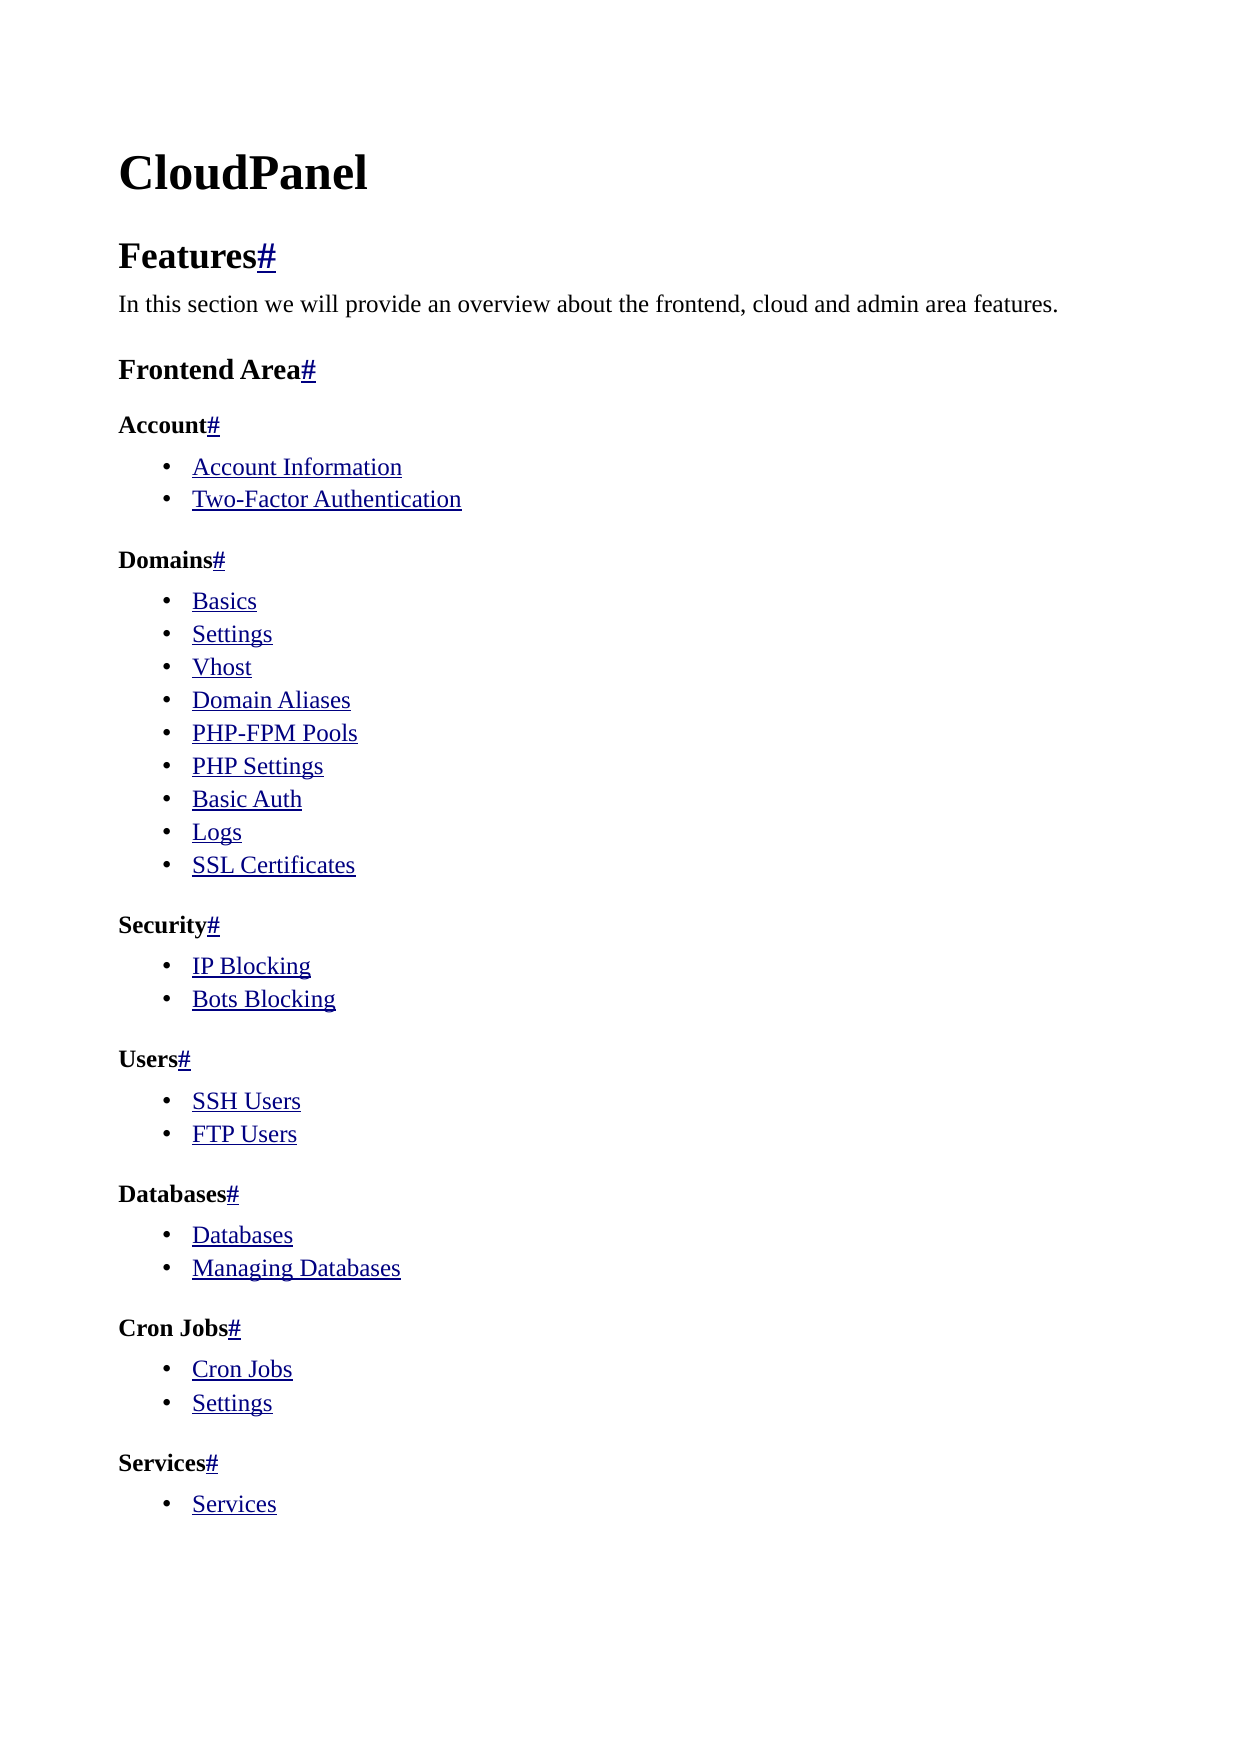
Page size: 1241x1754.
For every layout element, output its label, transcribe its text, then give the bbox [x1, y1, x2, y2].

subtitle Users# [118, 1044, 1122, 1073]
subtitle Services# [118, 1448, 1122, 1476]
list Account Information [162, 452, 1122, 480]
list Basic Auth [162, 784, 1122, 813]
subtitle Features# [118, 234, 1122, 277]
subtitle Frontend Area# [118, 352, 1122, 385]
list Bots Blocking [162, 984, 1122, 1013]
subtitle Domains# [118, 545, 1122, 573]
subtitle Databases# [118, 1179, 1122, 1208]
list Settings [162, 1388, 1122, 1416]
list Services [162, 1489, 1122, 1518]
list Settings [162, 619, 1122, 648]
list PHP-FPM Pools [162, 718, 1122, 747]
list SSH Users [162, 1086, 1122, 1114]
subtitle Security# [118, 910, 1122, 939]
list Domain Aliases [162, 685, 1122, 714]
list PHP Settings [162, 751, 1122, 780]
list IP Blocking [162, 951, 1122, 980]
list FTP Users [162, 1119, 1122, 1148]
subtitle Account# [118, 410, 1122, 439]
list Databases [162, 1220, 1122, 1249]
list Cron Jobs [162, 1354, 1122, 1383]
list SSL Certificates [162, 850, 1122, 879]
list Two-Factor Authentication [162, 484, 1122, 513]
text In this section we will provide an overview about the frontend, cloud and admin area features. [118, 289, 1122, 318]
list Managing Databases [162, 1253, 1122, 1282]
list Logs [162, 817, 1122, 846]
list Vhost [162, 652, 1122, 681]
subtitle Cron Jobs# [118, 1313, 1122, 1342]
subtitle CloudPanel [118, 143, 1122, 201]
list Basics [162, 586, 1122, 615]
